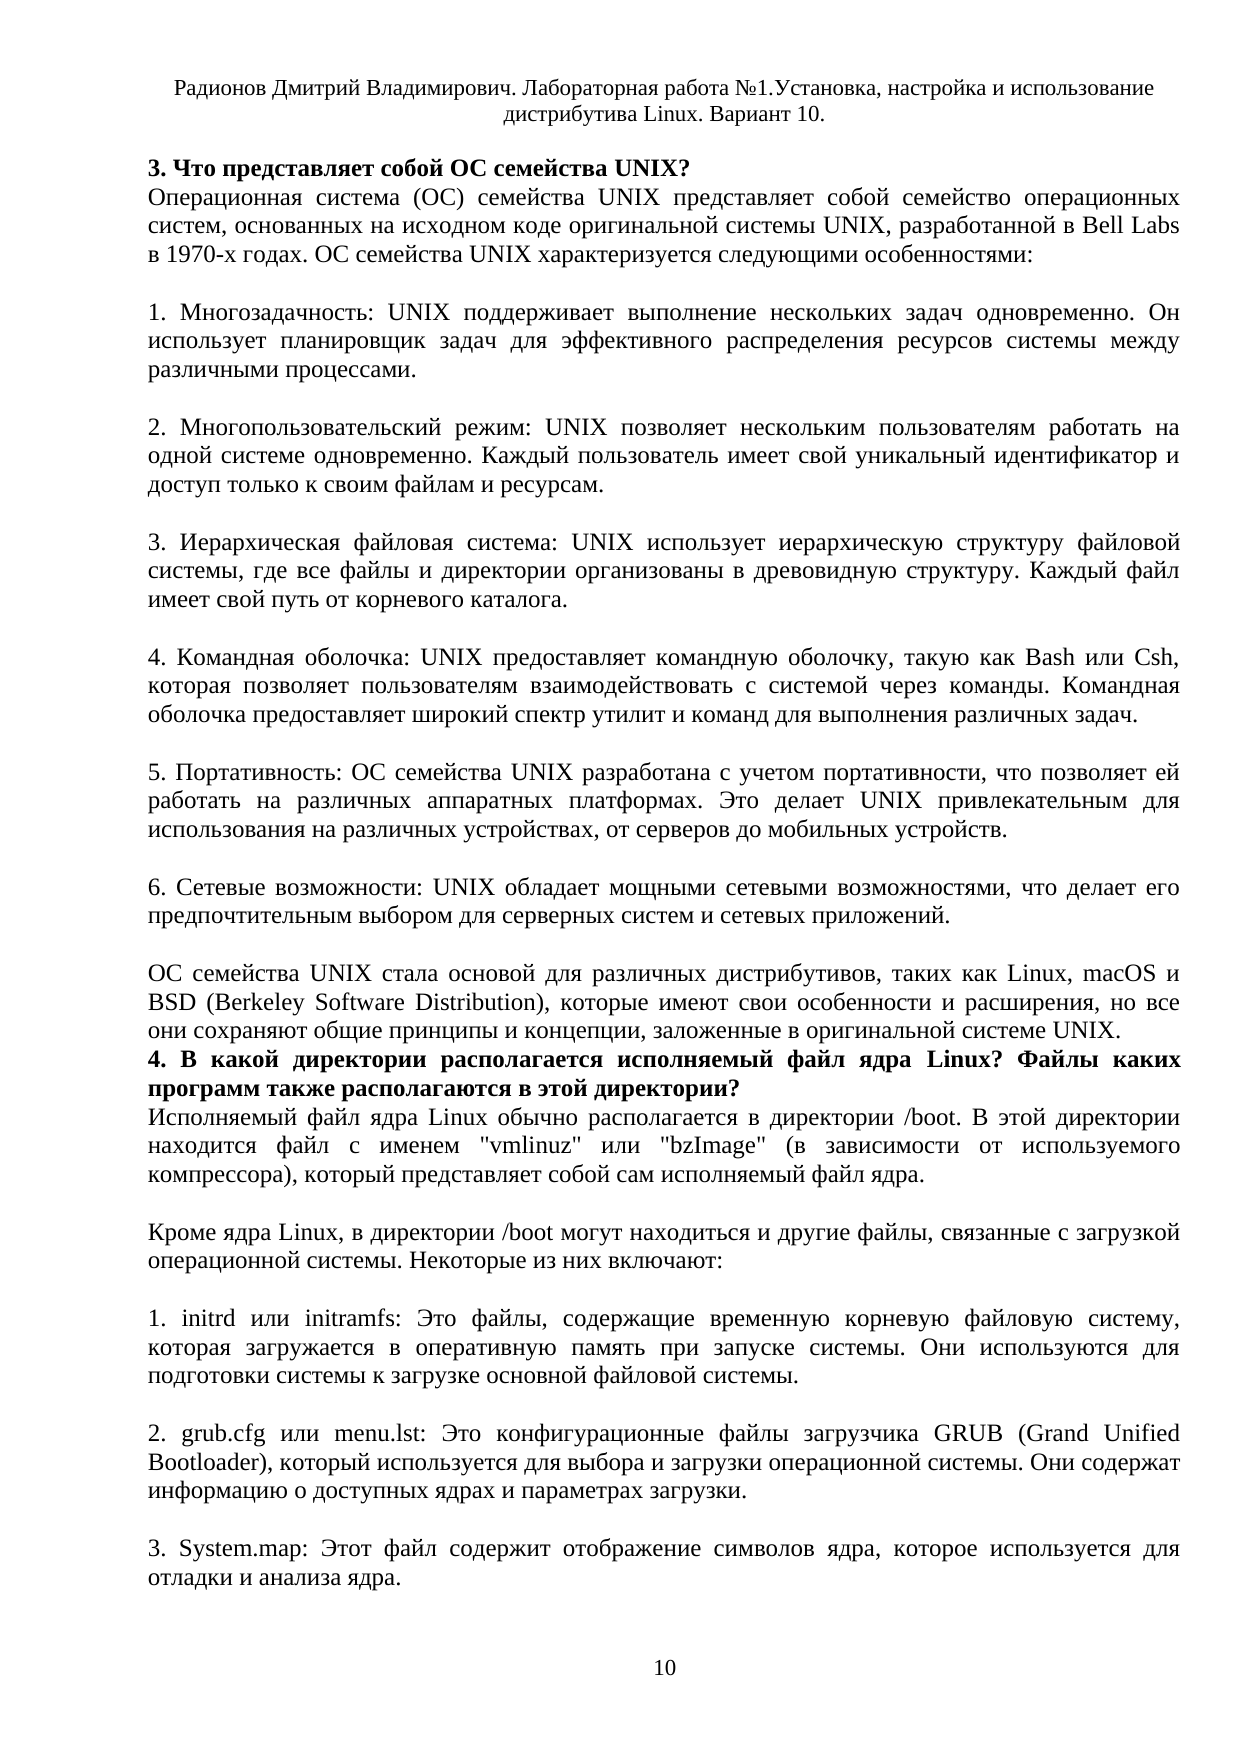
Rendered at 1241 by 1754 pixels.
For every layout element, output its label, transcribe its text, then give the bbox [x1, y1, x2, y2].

text ОС семейства UNIX стала основой для различных дистрибутивов, таких как Linux, macOS и BSD (Berkeley Software Distribution), которые имеют свои особенности и расширения, но все они сохраняют общие принципы и концепции, заложенные в оригинальной системе UNIX. [148, 958, 1181, 1044]
text 1. initrd или initramfs: Это файлы, содержащие временную корневую файловую систему, которая загружается в оперативную память при запуске системы. Они используются для подготовки системы к загрузке основной файловой системы. [148, 1303, 1181, 1389]
text Исполняемый файл ядра Linux обычно располагается в директории /boot. В этой директории находится файл с именем "vmlinuz" или "bzImage" (в зависимости от используемого компрессора), который представляет собой сам исполняемый файл ядра. [148, 1102, 1181, 1188]
text 4. Командная оболочка: UNIX предоставляет командную оболочку, такую как Bash или Csh, которая позволяет пользователям взаимодействовать с системой через команды. Командная оболочка предоставляет широкий спектр утилит и команд для выполнения различных задач. [148, 642, 1181, 728]
text 6. Сетевые возможности: UNIX обладает мощными сетевыми возможностями, что делает его предпочтительным выбором для серверных систем и сетевых приложений. [148, 872, 1181, 929]
text 4. В какой директории располагается исполняемый файл ядра Linux? Файлы каких программ также располагаются в этой директории? [148, 1044, 1181, 1102]
text 5. Портативность: ОС семейства UNIX разработана с учетом портативности, что позволяет ей работать на различных аппаратных платформах. Это делает UNIX привлекательным для использования на различных устройствах, от серверов до мобильных устройств. [148, 757, 1181, 843]
text 3. Иерархическая файловая система: UNIX использует иерархическую структуру файловой системы, где все файлы и директории организованы в древовидную структуру. Каждый файл имеет свой путь от корневого каталога. [148, 527, 1181, 613]
text 2. grub.cfg или menu.lst: Это конфигурационные файлы загрузчика GRUB (Grand Unified Bootloader), который используется для выбора и загрузки операционной системы. Они содержат информацию о доступных ядрах и параметрах загрузки. [148, 1418, 1181, 1504]
text Операционная система (ОС) семейства UNIX представляет собой семейство операционных систем, основанных на исходном коде оригинальной системы UNIX, разработанной в Bell Labs в 1970-х годах. ОС семейства UNIX характеризуется следующими особенностями: [148, 182, 1181, 268]
text 3. Что представляет собой ОС семейства UNIX? [148, 153, 1181, 182]
text 3. System.map: Этот файл содержит отображение символов ядра, которое используется для отладки и анализа ядра. [148, 1533, 1181, 1590]
text 1. Многозадачность: UNIX поддерживает выполнение нескольких задач одновременно. Он использует планировщик задач для эффективного распределения ресурсов системы между различными процессами. [148, 297, 1181, 383]
text Кроме ядра Linux, в директории /boot могут находиться и другие файлы, связанные с загрузкой операционной системы. Некоторые из них включают: [148, 1217, 1181, 1274]
text 2. Многопользовательский режим: UNIX позволяет нескольким пользователям работать на одной системе одновременно. Каждый пользователь имеет свой уникальный идентификатор и доступ только к своим файлам и ресурсам. [148, 412, 1181, 498]
